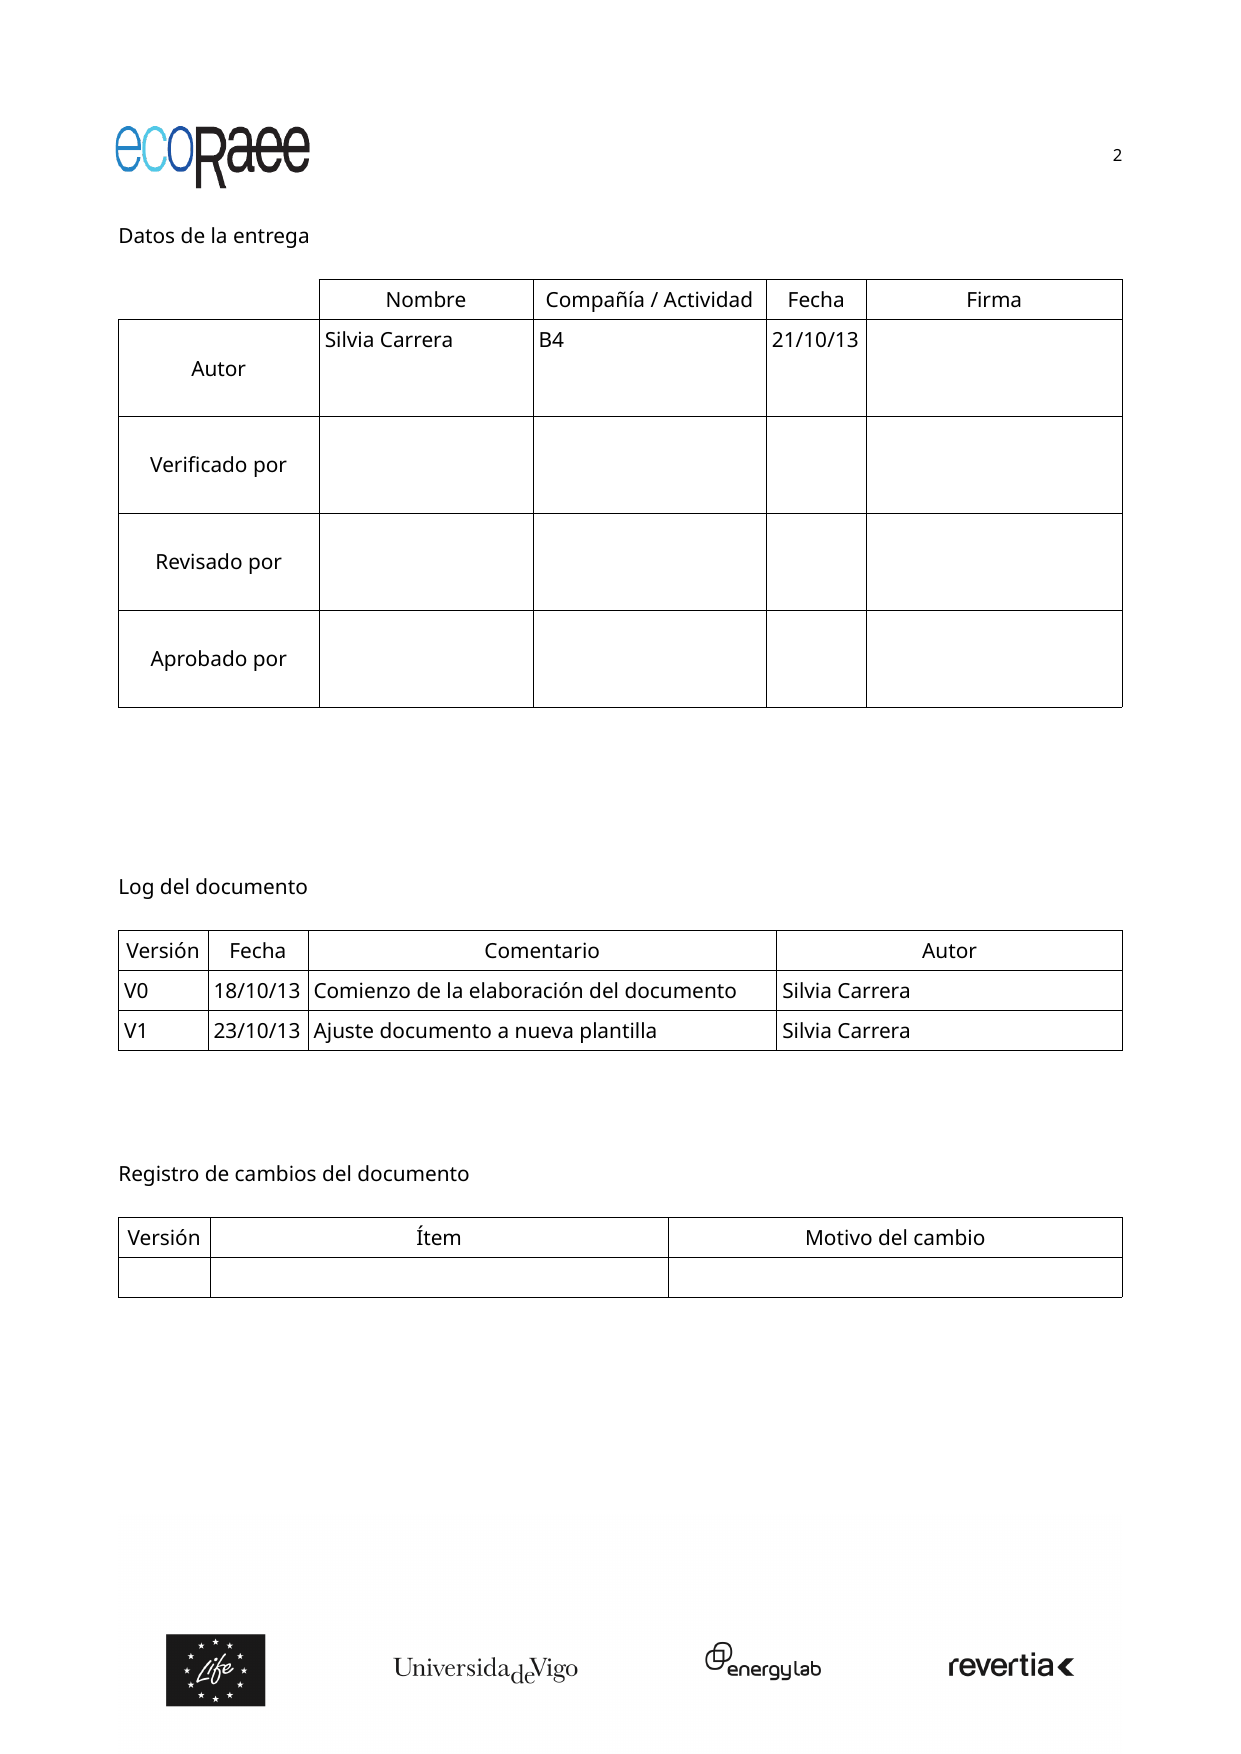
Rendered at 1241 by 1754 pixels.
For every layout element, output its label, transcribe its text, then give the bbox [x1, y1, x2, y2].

table_header Fecha [767, 280, 866, 319]
table_cell [534, 611, 766, 707]
table_cell [767, 417, 866, 513]
table_cell Ajuste documento a nueva plantilla [309, 1011, 776, 1050]
table_cell [867, 514, 1122, 610]
text Log del documento [118, 872, 1122, 901]
table_cell [867, 320, 1122, 416]
table_cell [767, 611, 866, 707]
table_cell [320, 417, 533, 513]
table_cell Verificado por [119, 417, 319, 513]
table_cell [119, 1258, 210, 1297]
table_header Nombre [320, 280, 533, 319]
table_cell [767, 514, 866, 610]
table_header Motivo del cambio [669, 1218, 1122, 1257]
table_cell B4 [534, 320, 766, 416]
table_cell V1 [119, 1011, 208, 1050]
table_header Versión [119, 931, 208, 970]
table_cell V0 [119, 971, 208, 1010]
table_cell [320, 514, 533, 610]
table_cell 18/10/13 [209, 971, 308, 1010]
table_cell Comienzo de la elaboración del documento [309, 971, 776, 1010]
table_cell 23/10/13 [209, 1011, 308, 1050]
table_header Ítem [211, 1218, 668, 1257]
table_cell [867, 611, 1122, 707]
table_cell Autor [119, 320, 319, 416]
text Registro de cambios del documento [118, 1159, 1122, 1188]
picture [114, 124, 311, 190]
text Datos de la entrega [118, 221, 1122, 250]
table_cell Revisado por [119, 514, 319, 610]
table_header Firma [867, 280, 1122, 319]
table_cell [534, 514, 766, 610]
table_cell [867, 417, 1122, 513]
table_cell Silvia Carrera [320, 320, 533, 416]
table_header Fecha [209, 931, 308, 970]
table_cell [669, 1258, 1122, 1297]
table_header Autor [777, 931, 1122, 970]
table_cell Aprobado por [119, 611, 319, 707]
table_cell [211, 1258, 668, 1297]
table_header [118, 279, 319, 319]
table_header Versión [119, 1218, 210, 1257]
table_cell Silvia Carrera [777, 1011, 1122, 1050]
table_header Compañía / Actividad [534, 280, 766, 319]
picture [118, 1514, 1123, 1754]
table_cell [534, 417, 766, 513]
table_cell [320, 611, 533, 707]
table_header Comentario [309, 931, 776, 970]
table_cell 21/10/13 [767, 320, 866, 416]
table_cell Silvia Carrera [777, 971, 1122, 1010]
